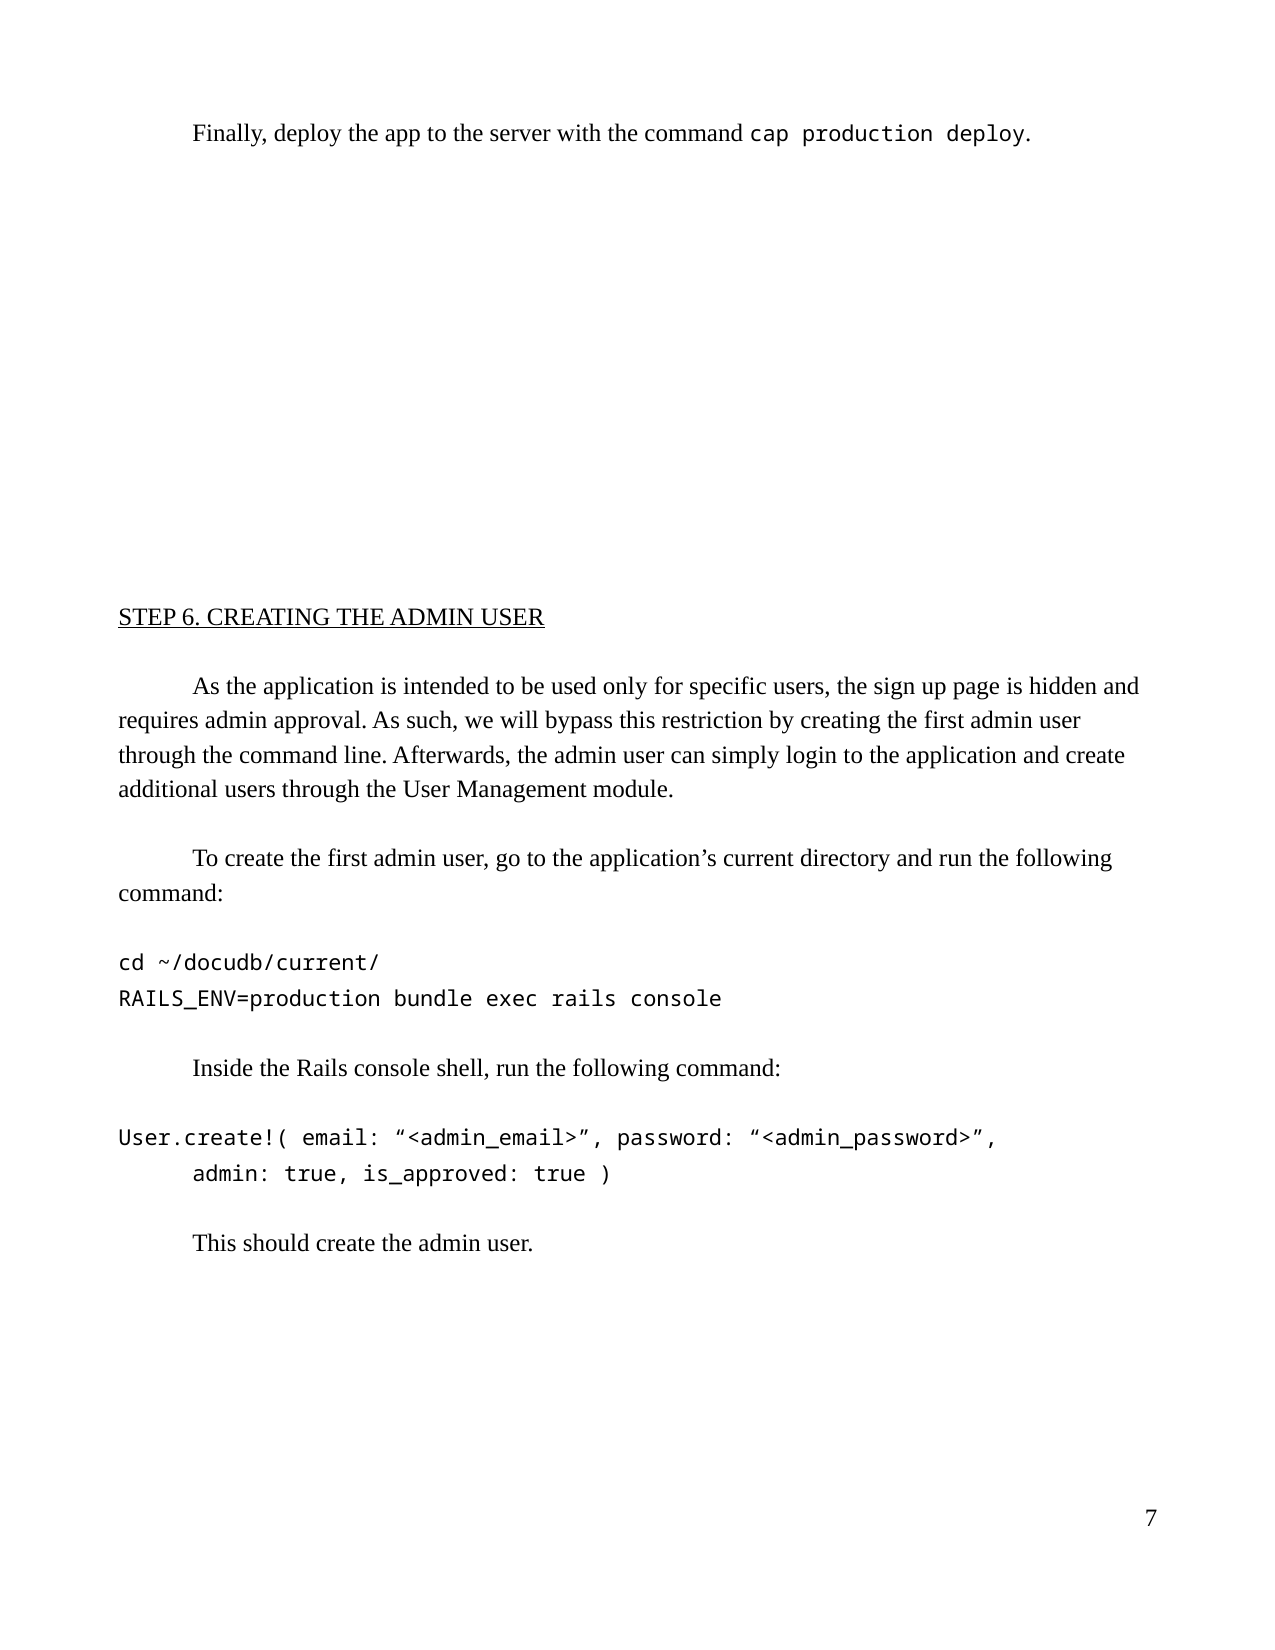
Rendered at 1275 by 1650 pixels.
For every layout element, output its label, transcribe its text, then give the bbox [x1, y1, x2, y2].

text User.create!( email: “<admin_email>”, password: “<admin_password>”, admin: true, is_approved: true ) [118, 1122, 1157, 1187]
text RAILS_ENV=production bundle exec rails console [118, 983, 1157, 1012]
text STEP 6. CREATING THE ADMIN USER [118, 602, 1157, 631]
text As the application is intended to be used only for specific users, the sign up page is hidden and requires admin approval. As such, we will bypass this restriction by creating the first admin user through the command line. Afterwards, the admin user can simply login to the application and create additional users through the User Management module. [118, 671, 1157, 803]
text Inside the Rails console shell, run the following command: [118, 1053, 1157, 1116]
text To create the first admin user, go to the application’s current directory and run the following command: [118, 843, 1157, 907]
text This should create the admin user. [118, 1228, 1157, 1256]
text cd ~/docudb/current/ [118, 947, 1157, 977]
text Finally, deploy the app to the server with the command cap production deploy. [118, 118, 1157, 148]
